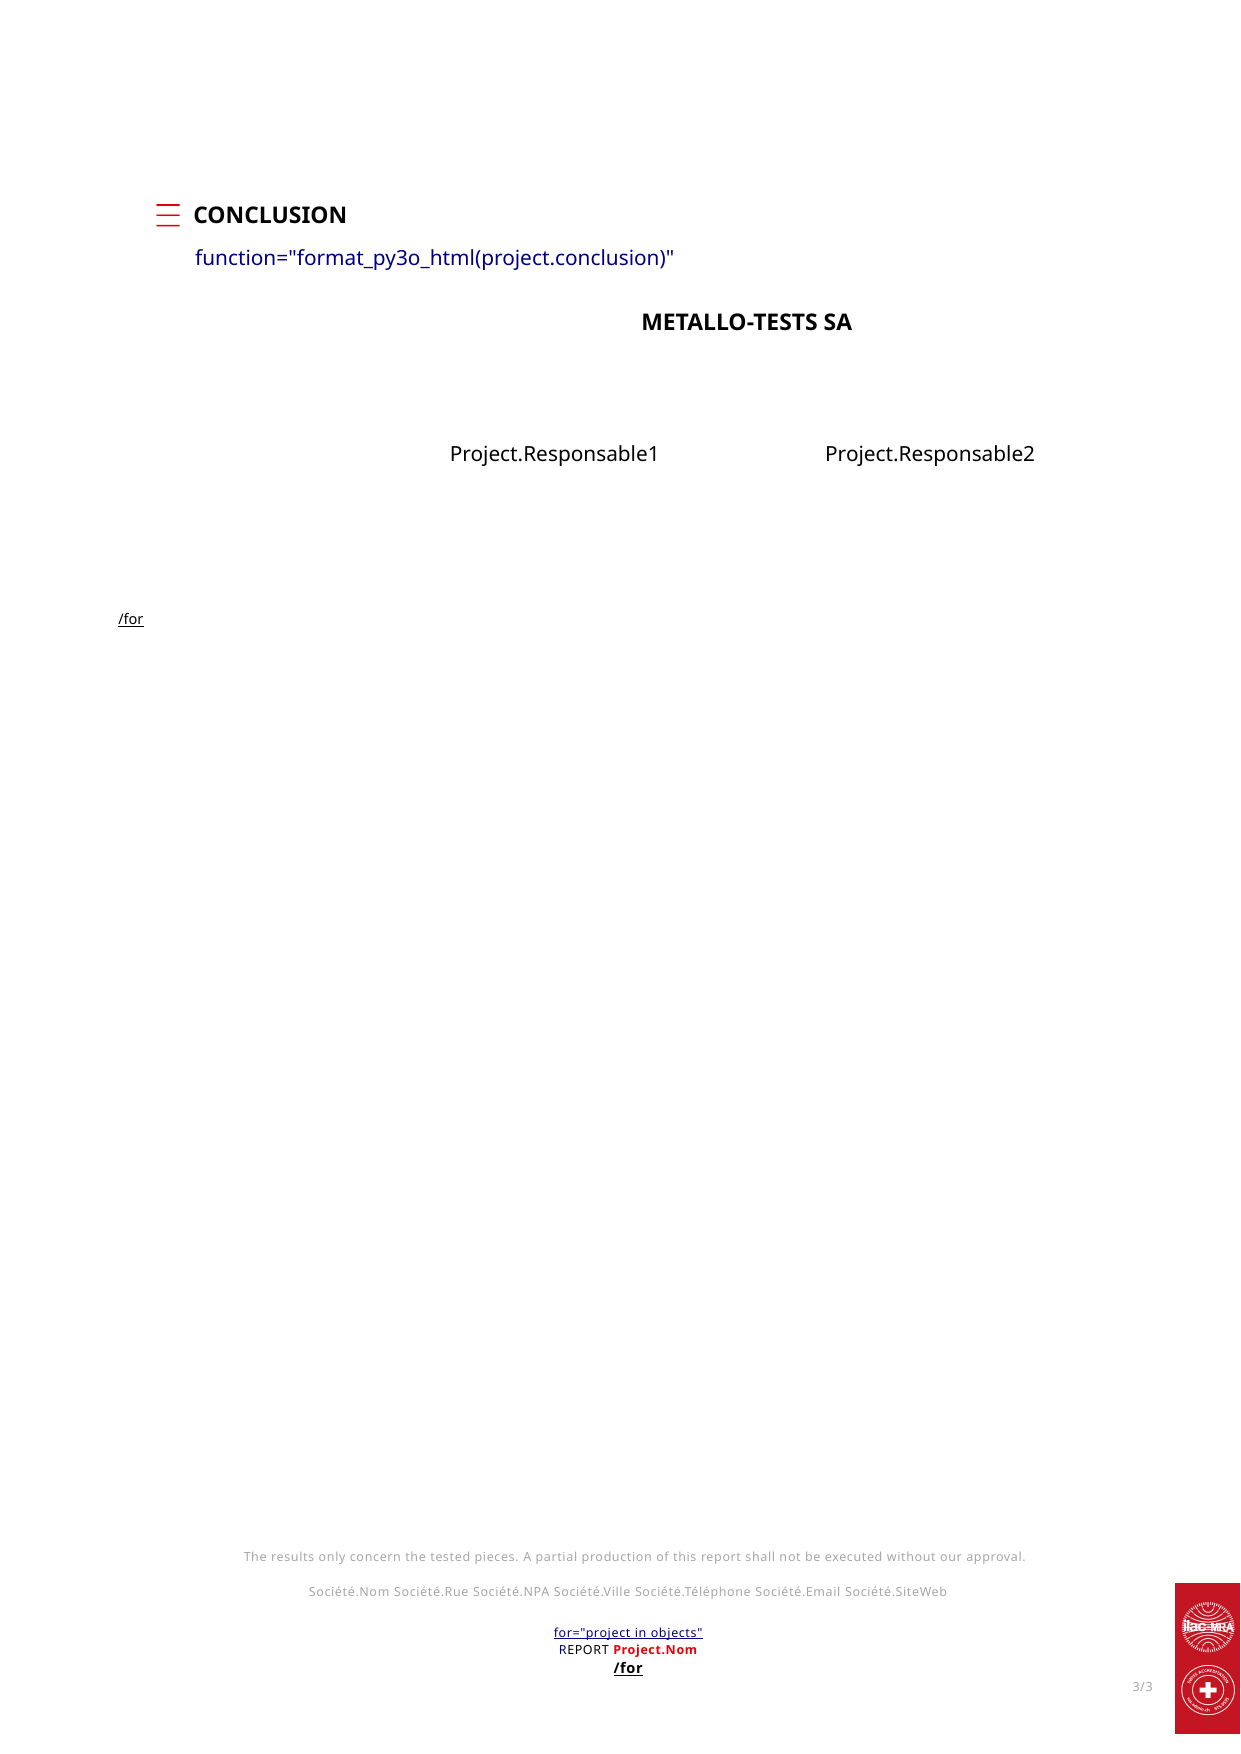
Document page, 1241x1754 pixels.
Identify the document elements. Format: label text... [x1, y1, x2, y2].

table_cell [371, 343, 738, 433]
table_cell [738, 343, 1122, 433]
table_cell Project.Responsable2 [738, 433, 1122, 524]
table_cell [118, 433, 371, 524]
table_header [118, 300, 371, 343]
table_cell Project.Responsable1 [371, 433, 738, 524]
text /for [118, 609, 1122, 629]
picture [1175, 1583, 1241, 1734]
table_header METALLO-TESTS SA [371, 300, 1122, 343]
picture [156, 203, 180, 227]
table_cell [118, 343, 371, 433]
text function="format_py3o_html(project.conclusion)" [195, 243, 1122, 272]
subtitle CONCLUSION [156, 199, 1122, 231]
